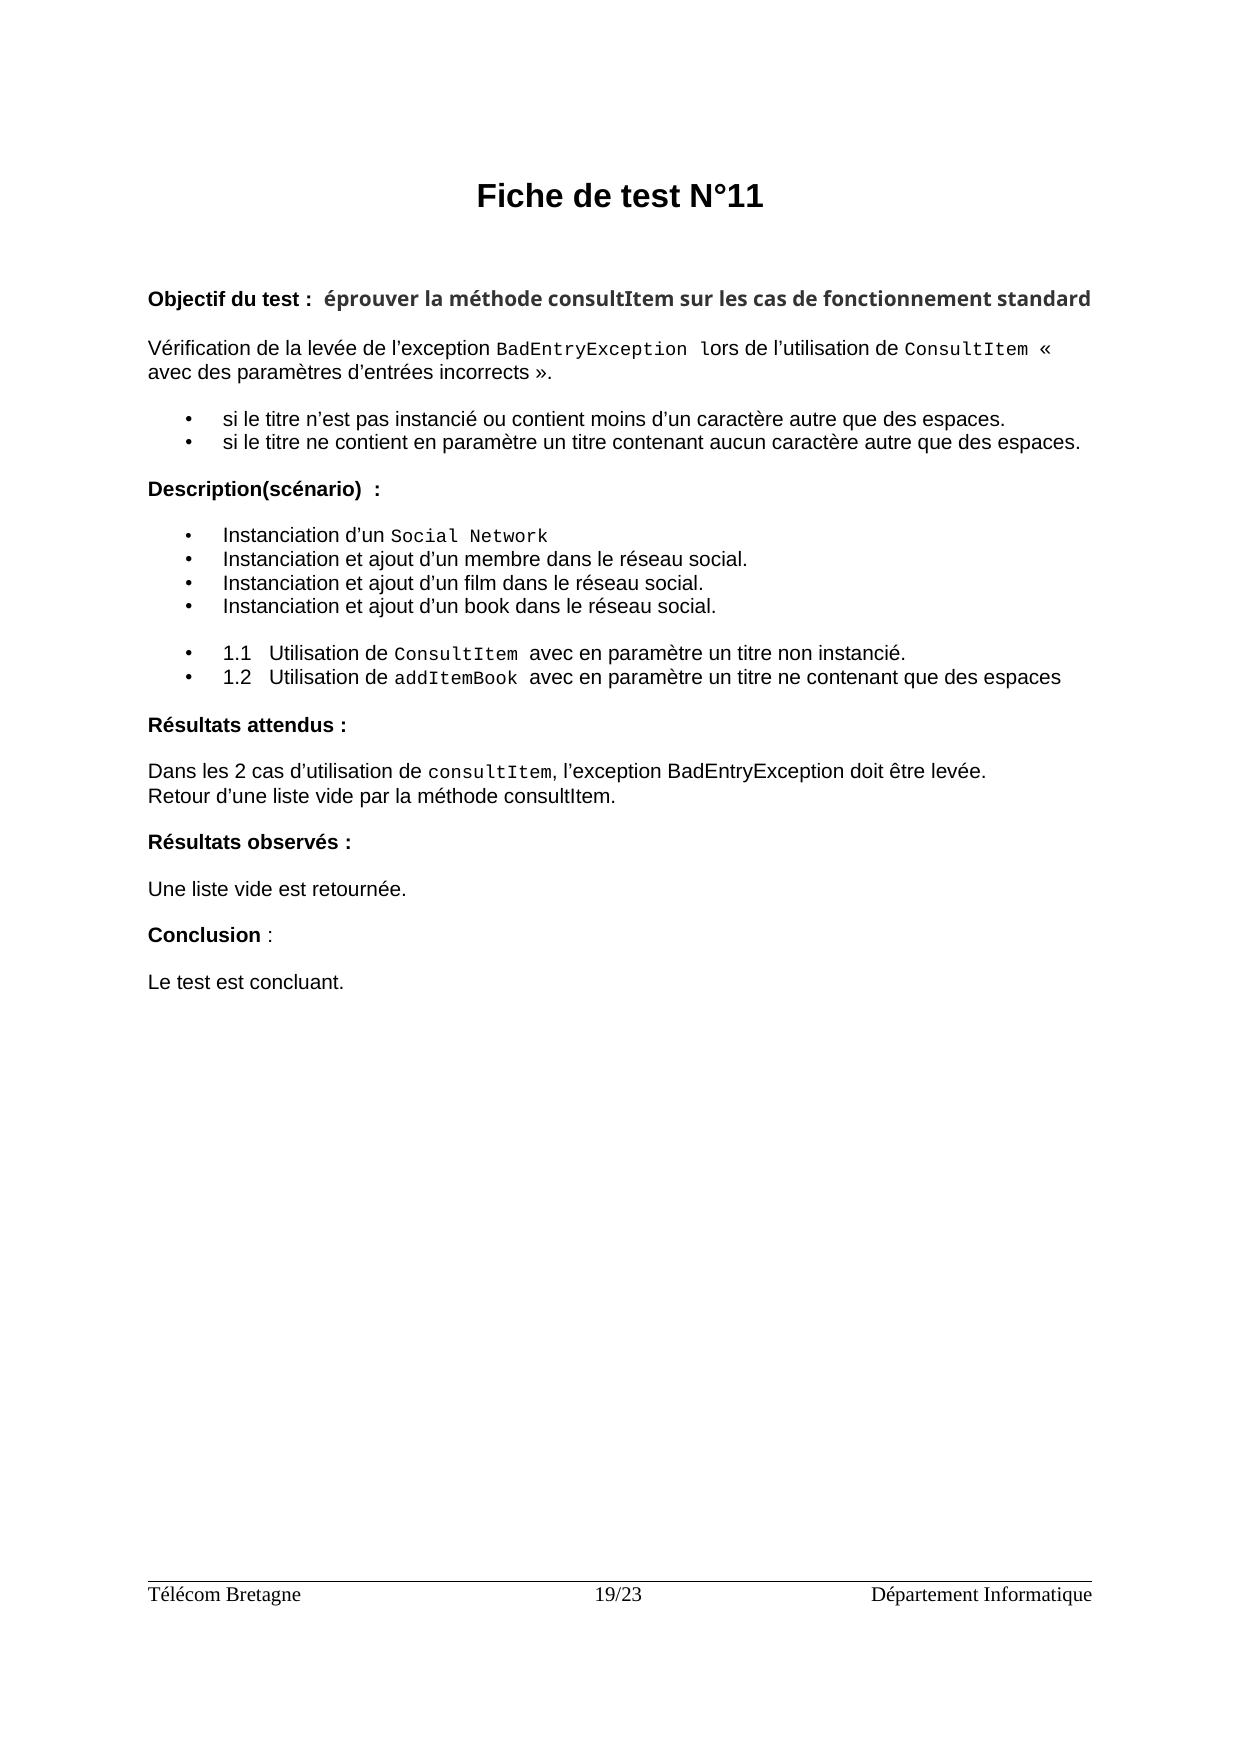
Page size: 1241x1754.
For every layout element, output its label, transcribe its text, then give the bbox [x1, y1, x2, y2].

text Le test est concluant. [148, 970, 1092, 993]
title Fiche de test N°11 [148, 177, 1092, 214]
list 1.1 Utilisation de ConsultItem avec en paramètre un titre non instancié. [185, 641, 1092, 666]
text Retour d’une liste vide par la méthode consultItem. [148, 784, 1092, 808]
list Instanciation d’un Social Network [185, 523, 1092, 548]
text Résultats attendus : [148, 713, 1092, 737]
text Une liste vide est retournée. [148, 877, 1092, 901]
list Instanciation et ajout d’un membre dans le réseau social. [185, 548, 1092, 571]
subtitle Conclusion : [148, 924, 1092, 947]
text Description(scénario) : [148, 477, 1092, 500]
list Instanciation et ajout d’un book dans le réseau social. [185, 595, 1092, 618]
text Objectif du test : éprouver la méthode consultItem sur les cas de fonctionnement standard [148, 284, 1092, 313]
list si le titre ne contient en paramètre un titre contenant aucun caractère autre que des espaces. [185, 431, 1092, 454]
text Résultats observés : [148, 831, 1092, 854]
text Vérification de la levée de l’exception BadEntryException lors de l’utilisation de ConsultItem « avec des paramètres d’entrées incorrects ». [148, 336, 1092, 384]
text Dans les 2 cas d’utilisation de consultItem, l’exception BadEntryException doit être levée. [148, 760, 1092, 784]
list Instanciation et ajout d’un film dans le réseau social. [185, 571, 1092, 595]
list si le titre n’est pas instancié ou contient moins d’un caractère autre que des espaces. [185, 407, 1092, 431]
list 1.2 Utilisation de addItemBook avec en paramètre un titre ne contenant que des espaces [185, 666, 1092, 690]
